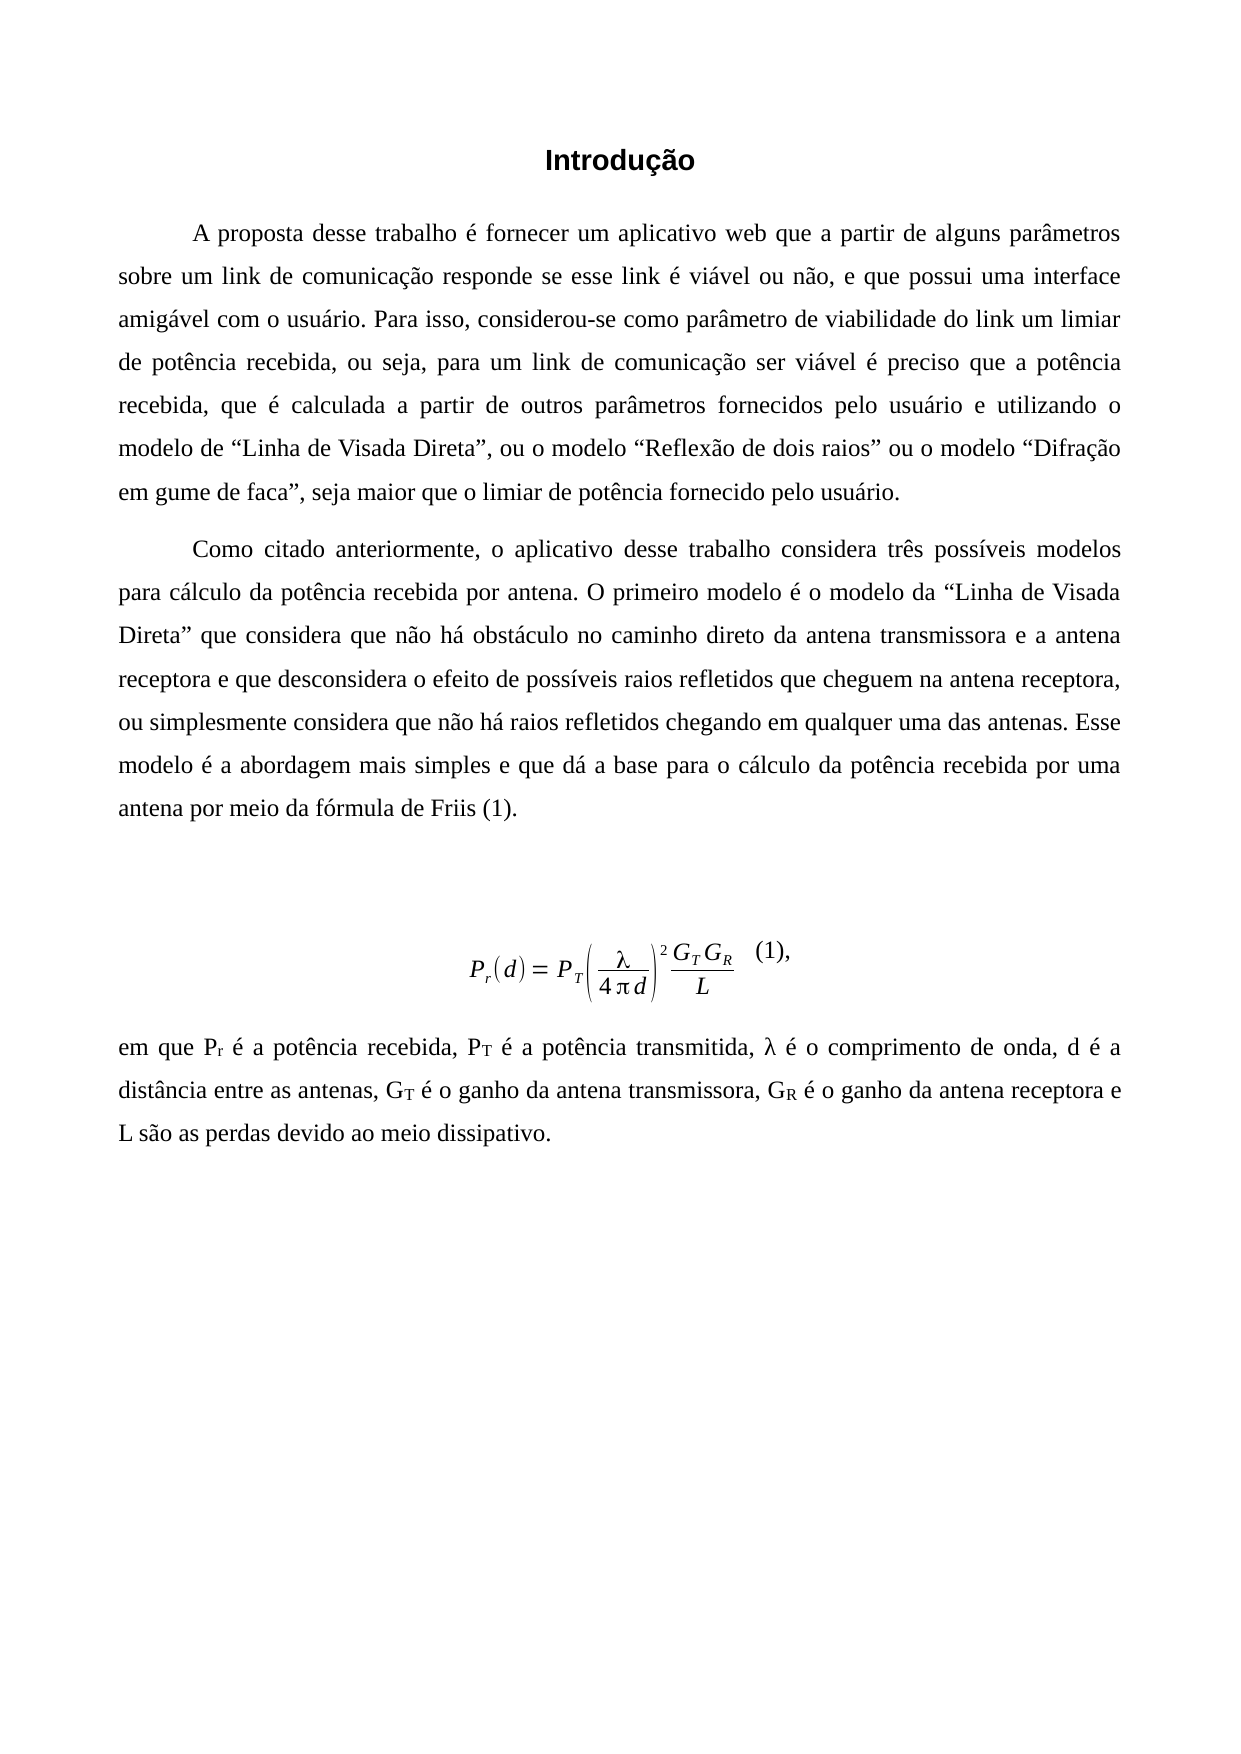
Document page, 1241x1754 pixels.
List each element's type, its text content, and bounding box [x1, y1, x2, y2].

text em que Pr é a potência recebida, PT é a potência transmitida, λ é o comprimento de onda, d é a distância entre as antenas, GT é o ganho da antena transmissora, GR é o ganho da antena receptora e L são as perdas devido ao meio dissipativo. [118, 1032, 1122, 1147]
text Como citado anteriormente, o aplicativo desse trabalho considera três possíveis modelos para cálculo da potência recebida por antena. O primeiro modelo é o modelo da “Linha de Visada Direta” que considera que não há obstáculo no caminho direto da antena transmissora e a antena receptora e que desconsidera o efeito de possíveis raios refletidos que cheguem na antena receptora, ou simplesmente considera que não há raios refletidos chegando em qualquer uma das antenas. Esse modelo é a abordagem mais simples e que dá a base para o cálculo da potência recebida por uma antena por meio da fórmula de Friis (1). [118, 534, 1122, 822]
text (1), [118, 908, 1122, 1003]
text A proposta desse trabalho é fornecer um aplicativo web que a partir de alguns parâmetros sobre um link de comunicação responde se esse link é viável ou não, e que possui uma interface amigável com o usuário. Para isso, considerou-se como parâmetro de viabilidade do link um limiar de potência recebida, ou seja, para um link de comunicação ser viável é preciso que a potência recebida, que é calculada a partir de outros parâmetros fornecidos pelo usuário e utilizando o modelo de “Linha de Visada Direta”, ou o modelo “Reflexão de dois raios” ou o modelo “Difração em gume de faca”, seja maior que o limiar de potência fornecido pelo usuário. [118, 218, 1122, 505]
subtitle Introdução [118, 143, 1122, 177]
